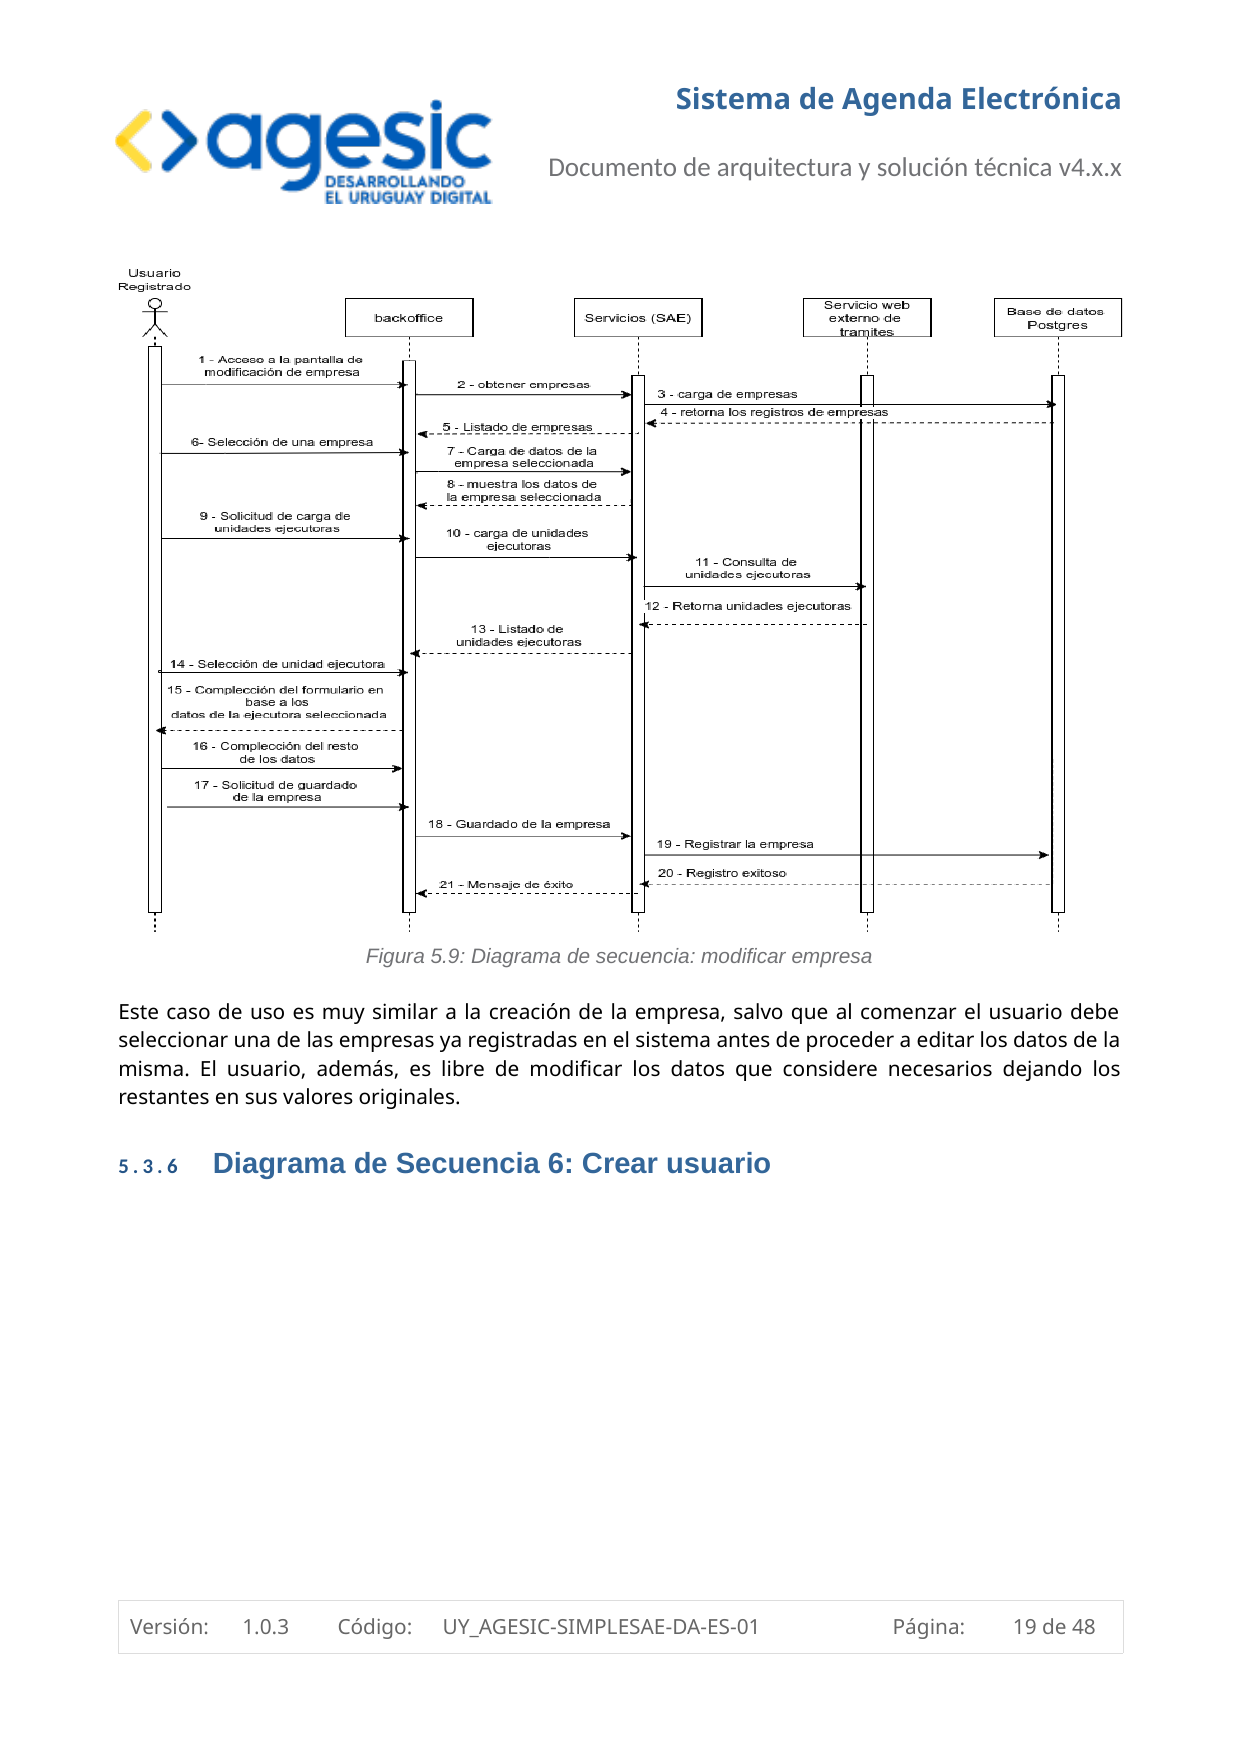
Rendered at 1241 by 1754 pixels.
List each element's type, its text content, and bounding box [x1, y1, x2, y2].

text Figura 5.9: Diagrama de secuencia: modificar empresa [118, 932, 1122, 967]
subtitle Diagrama de Secuencia 6: Crear usuario [118, 1146, 1122, 1179]
picture [115, 99, 493, 204]
picture [118, 265, 1123, 932]
text Este caso de uso es muy similar a la creación de la empresa, salvo que al comenzar el usuario debe seleccionar una de las empresas ya registradas en el sistema antes de proceder a editar los datos de la misma. El usuario, además, es libre de modificar los datos que considere necesarios dejando los restantes en sus valores originales. [118, 967, 1122, 1111]
